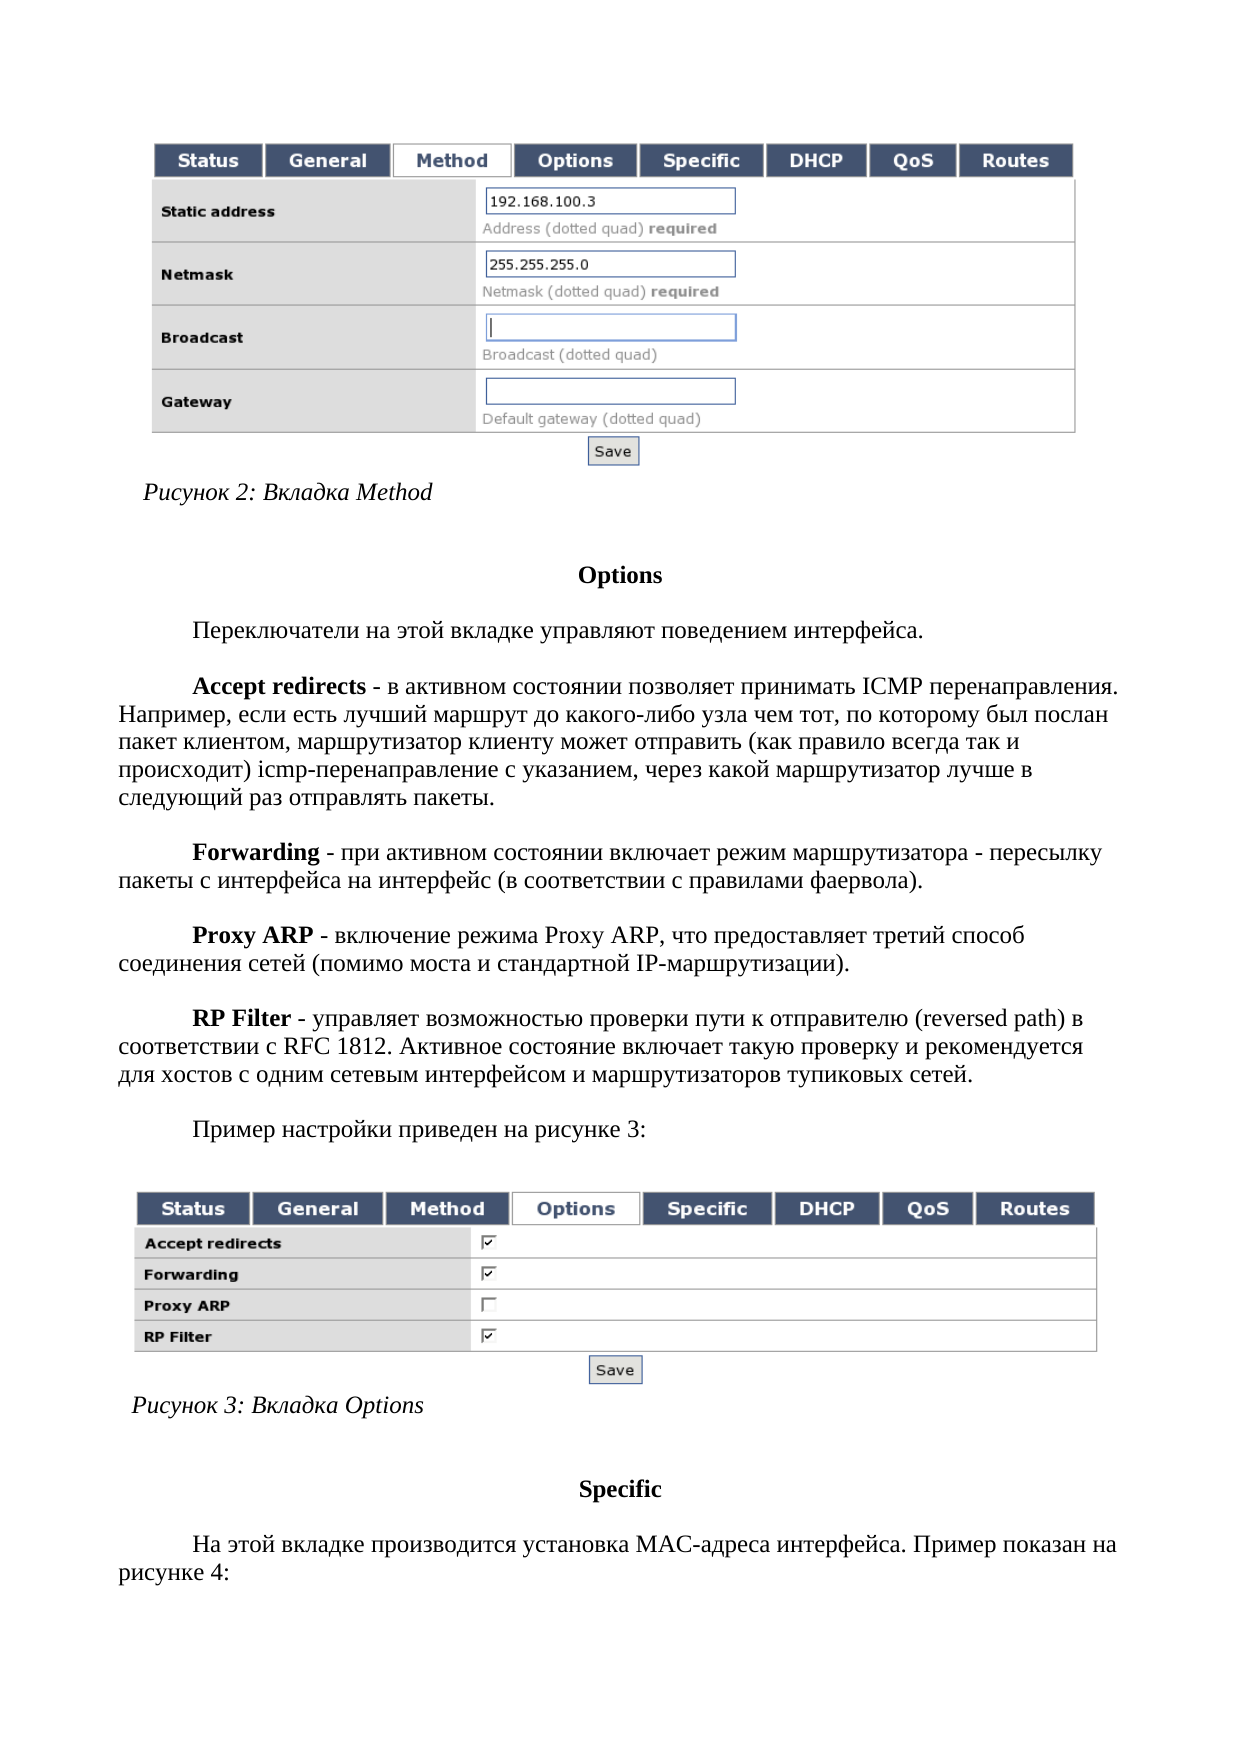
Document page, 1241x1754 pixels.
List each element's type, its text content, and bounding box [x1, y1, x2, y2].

text Рисунок 3: Вкладка Options [131, 1392, 1109, 1419]
text Options [118, 561, 1122, 589]
text Рисунок 2: Вкладка Method [143, 478, 1097, 506]
text Proxy ARP - включение режима Proxy ARP, что предоставляет третий способ соединения сетей (помимо моста и стандартной IP-маршрутизации). [118, 921, 1122, 977]
picture [143, 130, 1098, 478]
text На этой вкладке производится установка MAC-адреса интерфейса. Пример показан на рисунке 4: [118, 1530, 1122, 1586]
text Specific [118, 1475, 1122, 1502]
text Forwarding - при активном состоянии включает режим маршрутизатора - пересылку пакеты с интерфейса на интерфейс (в соответствии с правилами фаервола). [118, 838, 1122, 894]
picture [131, 1183, 1109, 1392]
text Accept redirects - в активном состоянии позволяет принимать ICMP перенаправления. Например, если есть лучший маршрут до какого-либо узла чем тот, по которому был послан пакет клиентом, маршрутизатор клиенту может отправить (как правило всегда так и происходит) icmp-перенаправление с указанием, через какой маршрутизатор лучше в следующий раз отправлять пакеты. [118, 672, 1122, 811]
text Пример настройки приведен на рисунке 3: [118, 1115, 1122, 1143]
text Переключатели на этой вкладке управляют поведением интерфейса. [118, 617, 1122, 644]
text RP Filter - управляет возможностью проверки пути к отправителю (reversed path) в соответствии с RFC 1812. Активное состояние включает такую проверку и рекомендуется для хостов с одним сетевым интерфейсом и маршрутизаторов тупиковых сетей. [118, 1004, 1122, 1088]
